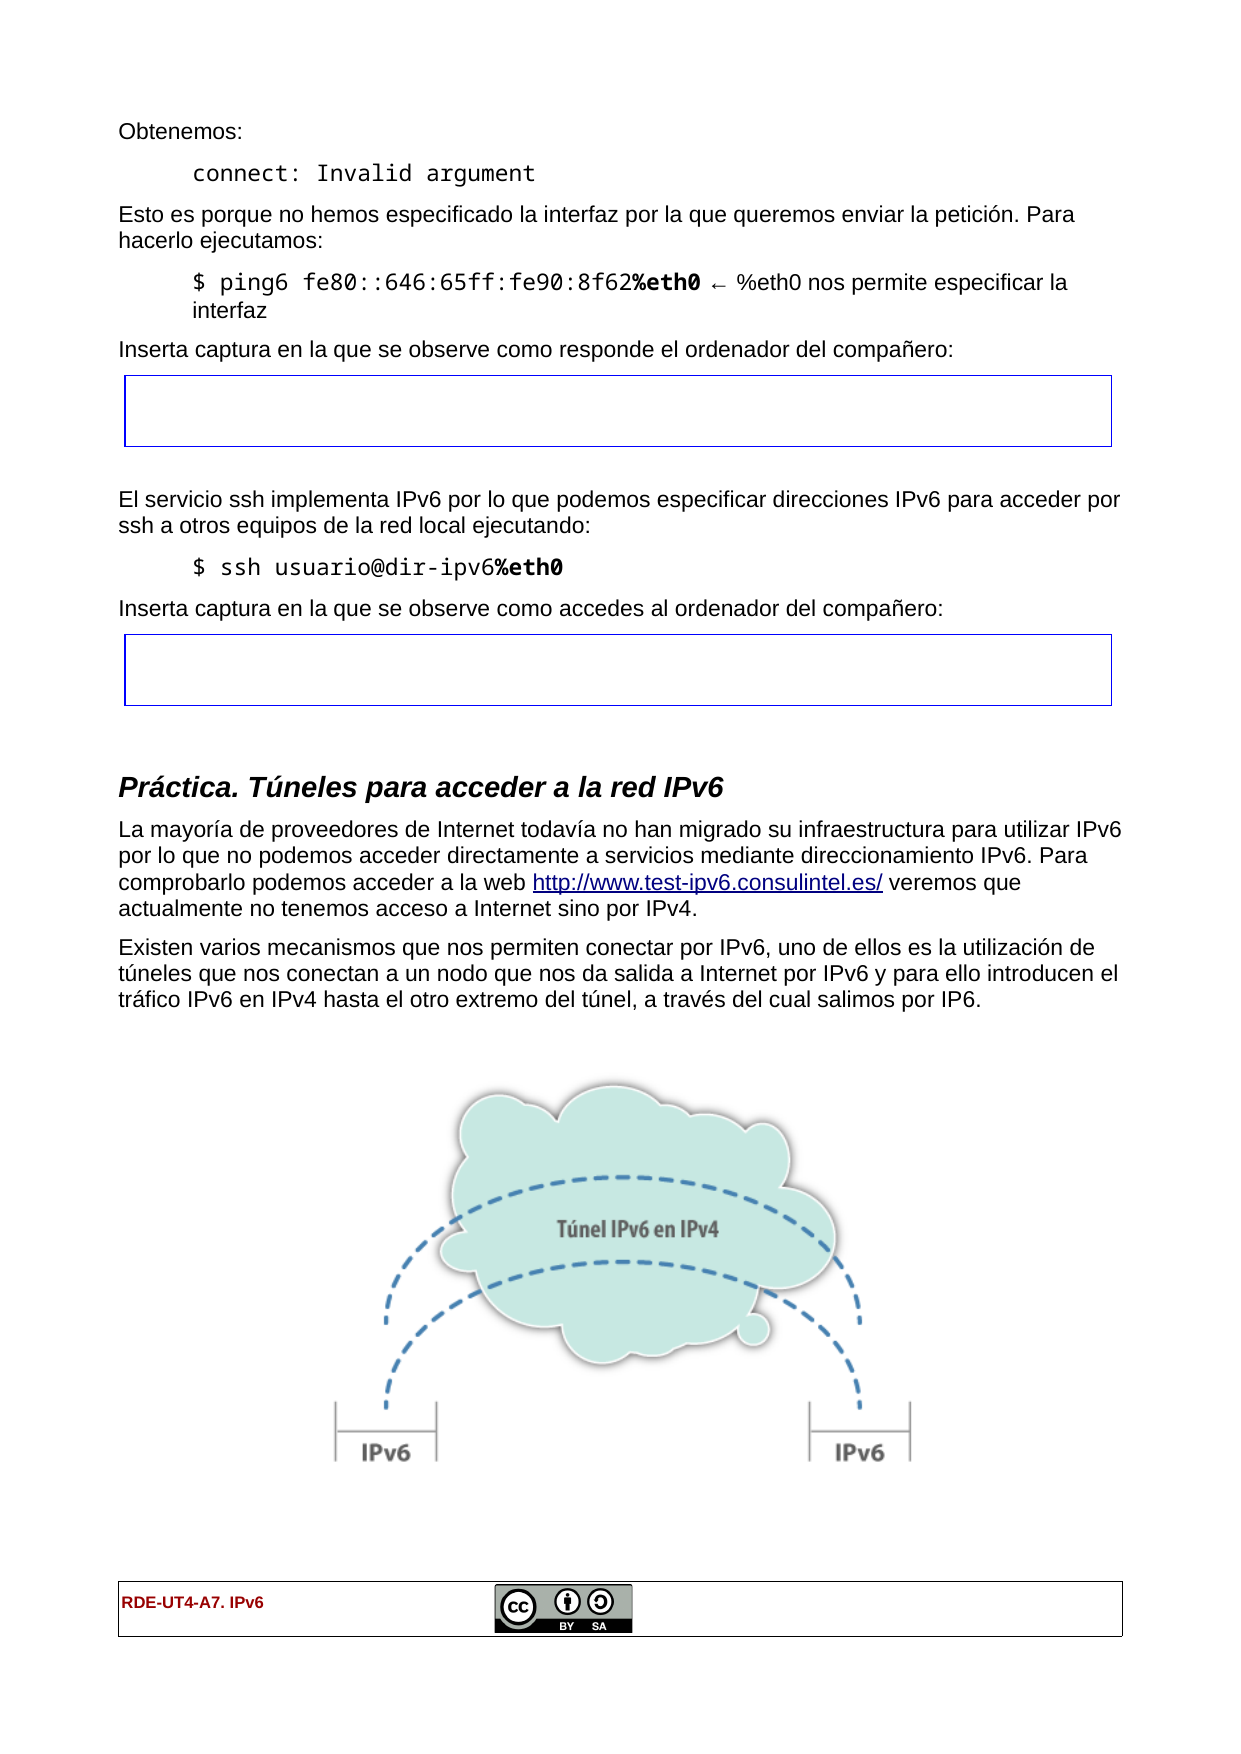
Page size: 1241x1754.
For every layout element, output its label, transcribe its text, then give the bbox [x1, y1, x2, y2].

text Obtenemos: [118, 118, 1122, 144]
text Existen varios mecanismos que nos permiten conectar por IPv6, uno de ellos es la utilización de túneles que nos conectan a un nodo que nos da salida a Internet por IPv6 y para ello introducen el tráfico IPv6 en IPv4 hasta el otro extremo del túnel, a través del cual salimos por IP6. [118, 934, 1122, 1013]
text $ ssh usuario@dir-ipv6%eth0 [192, 551, 1122, 582]
table_header [126, 635, 1111, 705]
text connect: Invalid argument [192, 157, 1122, 188]
text El servicio ssh implementa IPv6 por lo que podemos especificar direcciones IPv6 para acceder por ssh a otros equipos de la red local ejecutando: [118, 486, 1122, 539]
table_header [126, 376, 1111, 446]
text Inserta captura en la que se observe como accedes al ordenador del compañero: [118, 595, 1122, 621]
picture [494, 1584, 633, 1633]
text Inserta captura en la que se observe como responde el ordenador del compañero: [118, 336, 1122, 362]
picture [266, 1025, 975, 1495]
text Esto es porque no hemos especificado la interfaz por la que queremos enviar la petición. Para hacerlo ejecutamos: [118, 201, 1122, 253]
subtitle Práctica. Túneles para acceder a la red IPv6 [118, 770, 1122, 803]
text $ ping6 fe80::646:65ff:fe90:8f62%eth0 ← %eth0 nos permite especificar la interfaz [192, 266, 1122, 323]
text La mayoría de proveedores de Internet todavía no han migrado su infraestructura para utilizar IPv6 por lo que no podemos acceder directamente a servicios mediante direccionamiento IPv6. Para comprobarlo podemos acceder a la web http://www.test-ipv6.consulintel.es/ veremos que actualmente no tenemos acceso a Internet sino por IPv4. [118, 816, 1122, 921]
